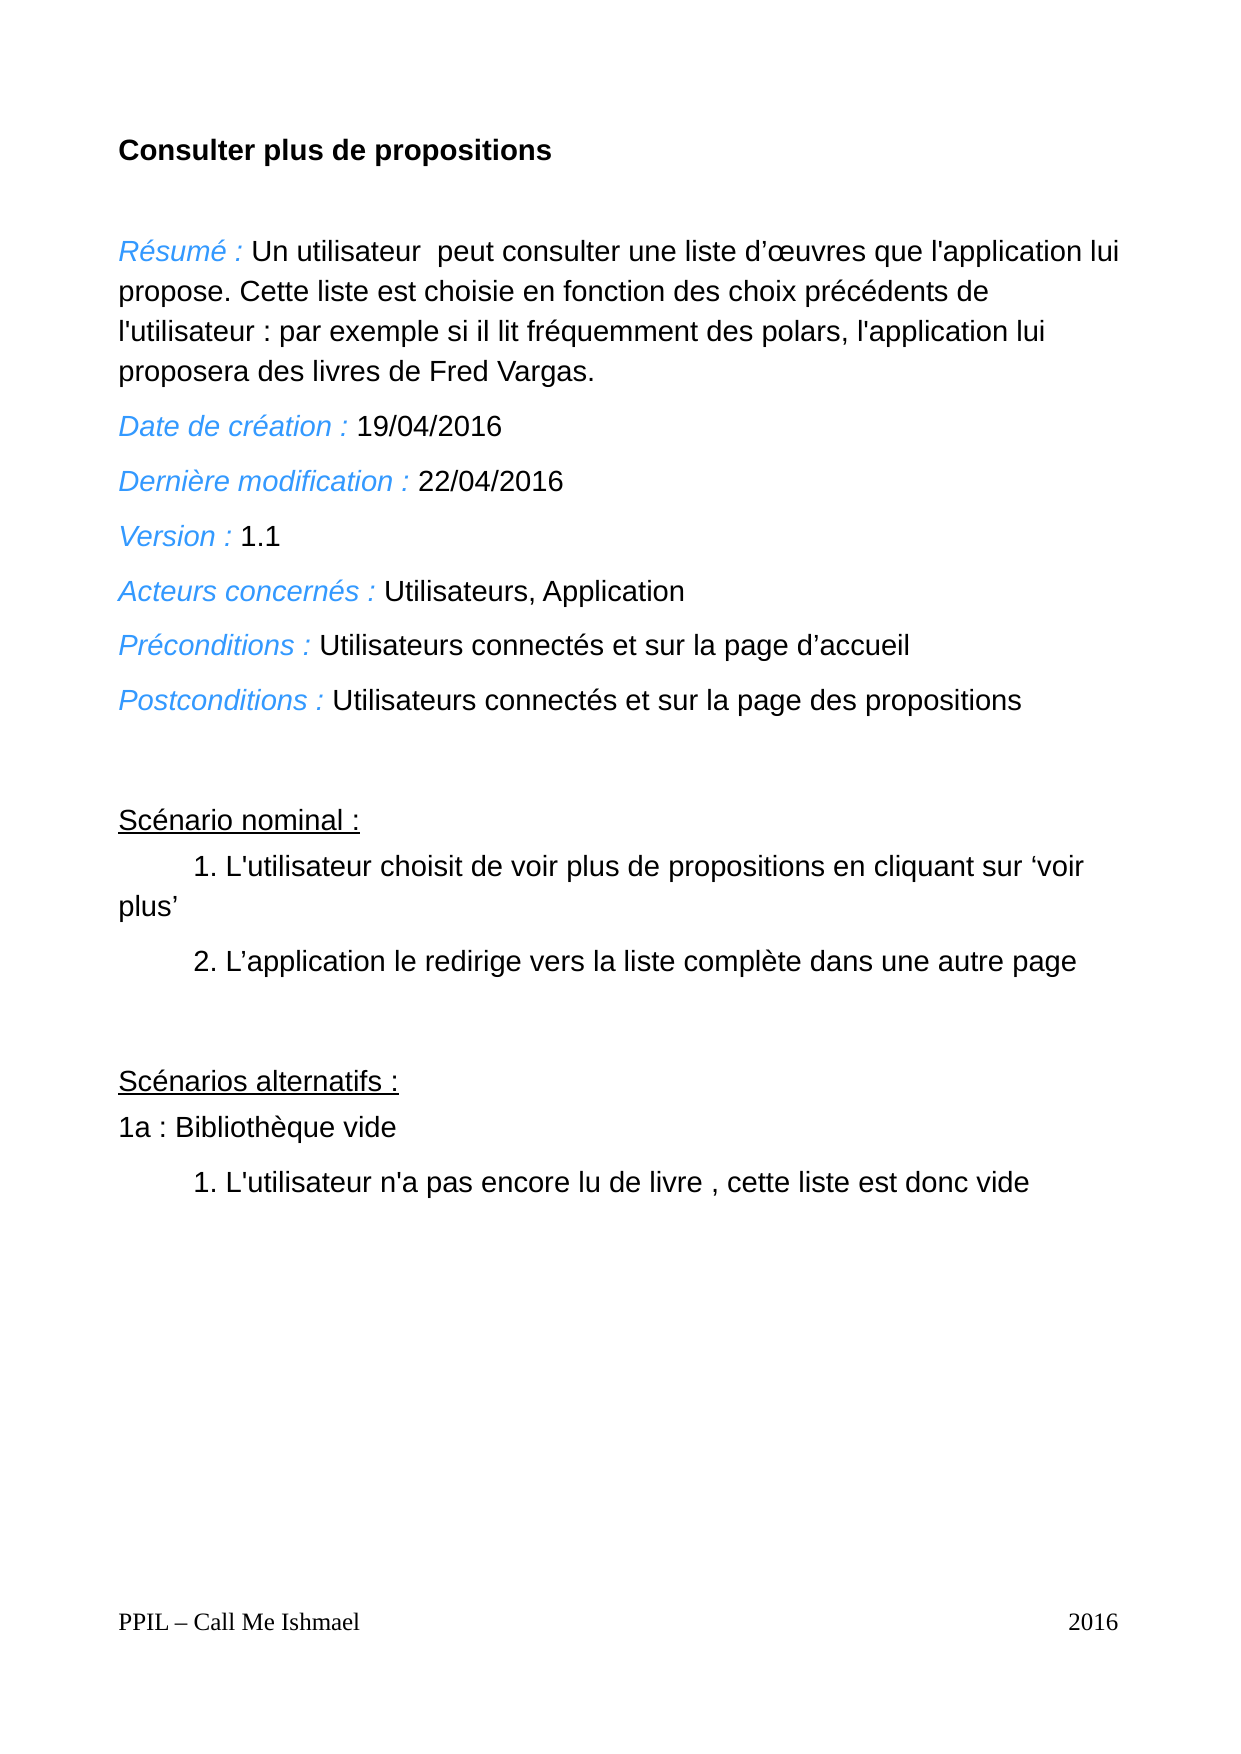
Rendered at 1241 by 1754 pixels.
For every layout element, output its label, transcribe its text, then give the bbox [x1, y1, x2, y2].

text 1a : Bibliothèque vide [118, 1110, 1122, 1144]
text Dernière modification : 22/04/2016 [118, 464, 1122, 497]
text Postconditions : Utilisateurs connectés et sur la page des propositions [118, 683, 1122, 717]
subtitle Consulter plus de propositions [118, 133, 1122, 166]
subtitle Scénarios alternatifs : [118, 1064, 1122, 1098]
text Date de création : 19/04/2016 [118, 409, 1122, 443]
text Préconditions : Utilisateurs connectés et sur la page d’accueil [118, 628, 1122, 662]
subtitle Scénario nominal : [118, 803, 1122, 837]
text Acteurs concernés : Utilisateurs, Application [118, 573, 1122, 607]
text Résumé : Un utilisateur peut consulter une liste d’œuvres que l'application lui propose. Cette liste est choisie en fonction des choix précédents de l'utilisateur : par exemple si il lit fréquemment des polars, l'application lui proposera des livres de Fred Vargas. [118, 234, 1122, 388]
text 1. L'utilisateur choisit de voir plus de propositions en cliquant sur ‘voir plus’ [118, 849, 1122, 923]
text 1. L'utilisateur n'a pas encore lu de livre , cette liste est donc vide [118, 1165, 1122, 1198]
text 2. L’application le redirige vers la liste complète dans une autre page [118, 944, 1122, 978]
text Version : 1.1 [118, 519, 1122, 552]
